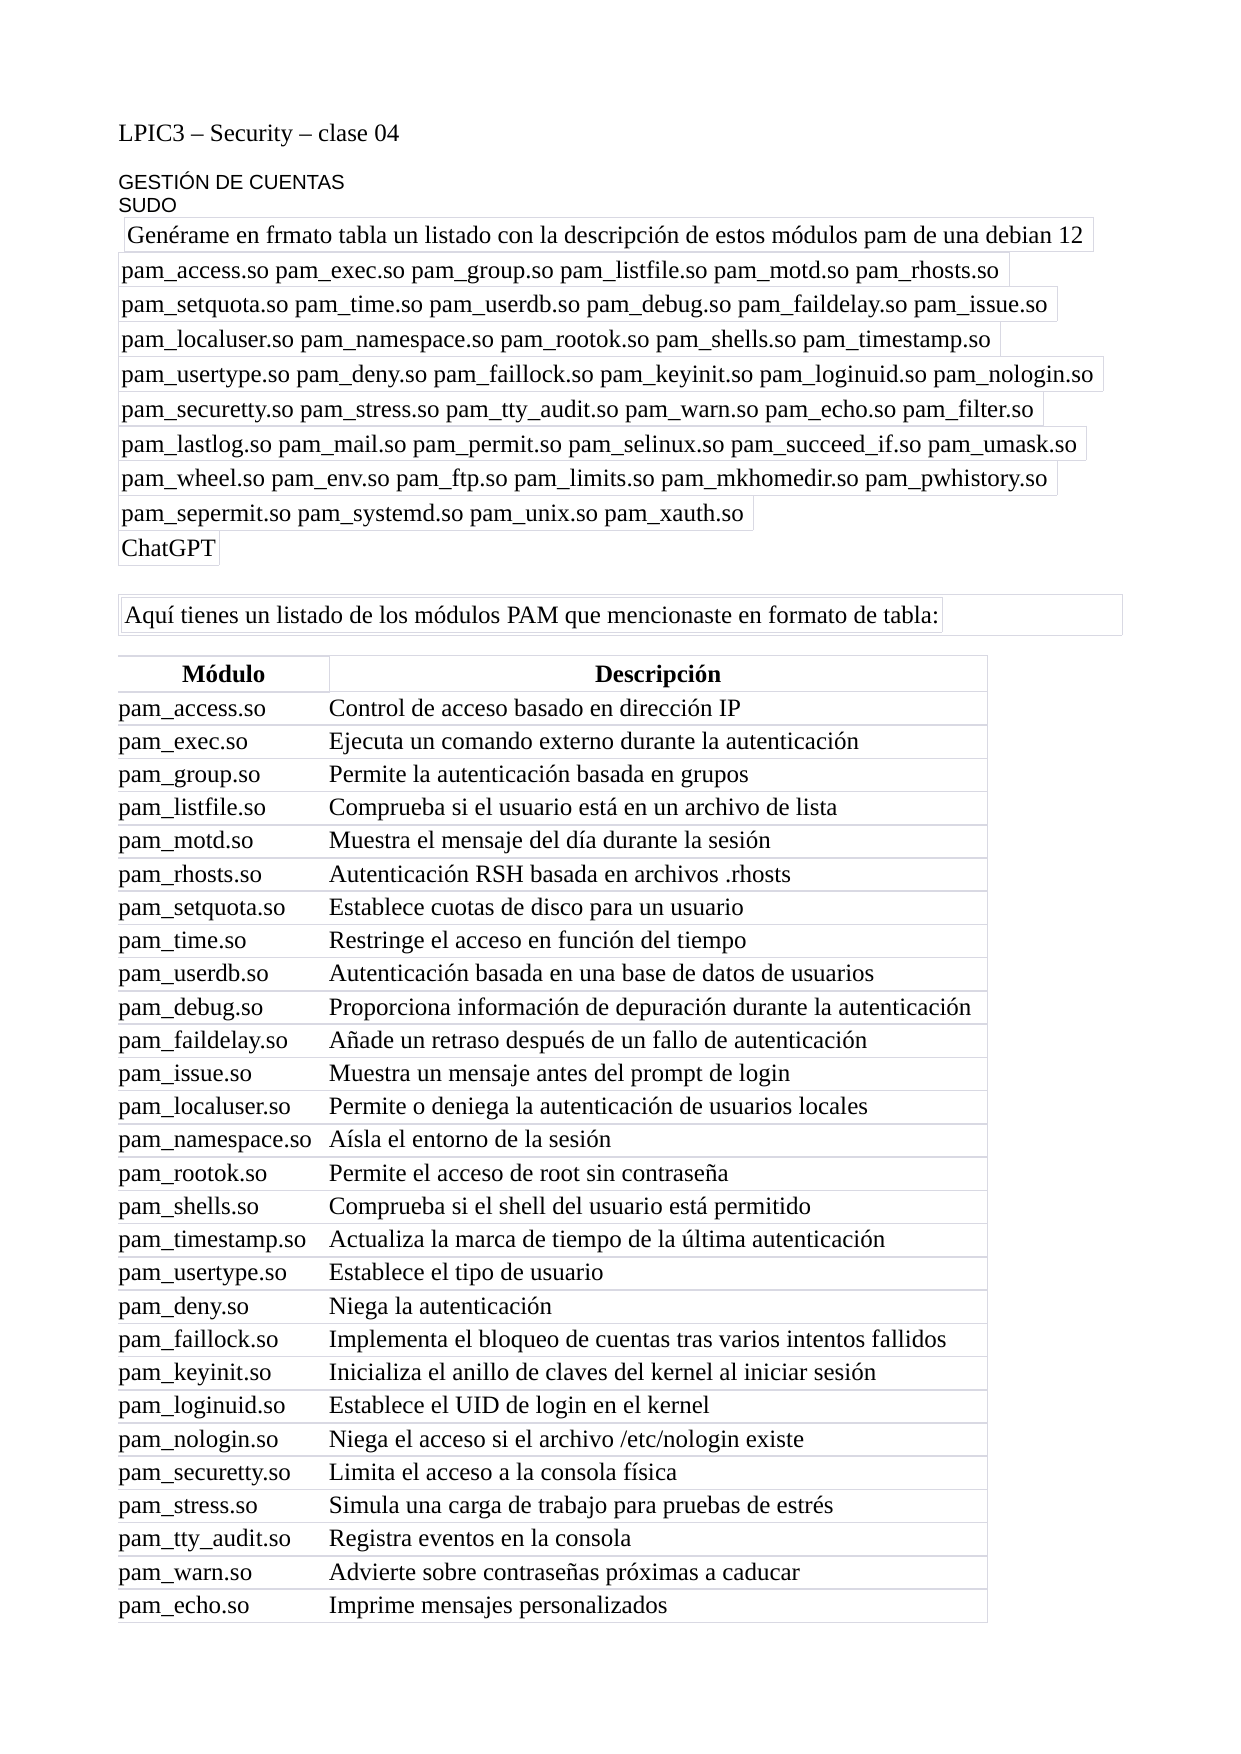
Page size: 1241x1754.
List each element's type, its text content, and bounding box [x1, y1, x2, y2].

table_cell pam_time.so [118, 925, 329, 957]
table_cell pam_userdb.so [118, 958, 329, 990]
table_cell pam_stress.so [118, 1490, 329, 1522]
table_cell Permite o deniega la autenticación de usuarios locales [329, 1091, 987, 1123]
table_cell pam_faildelay.so [118, 1025, 329, 1057]
table_cell Autenticación basada en una base de datos de usuarios [329, 958, 987, 990]
table_cell pam_rhosts.so [118, 859, 329, 890]
table_cell Autenticación RSH basada en archivos .rhosts [329, 859, 987, 890]
table_cell pam_issue.so [118, 1058, 329, 1090]
table_cell pam_securetty.so [118, 1457, 329, 1488]
table_cell Comprueba si el shell del usuario está permitido [329, 1191, 987, 1223]
table_cell pam_access.so [118, 693, 329, 724]
table_cell Simula una carga de trabajo para pruebas de estrés [329, 1490, 987, 1522]
table_cell Muestra el mensaje del día durante la sesión [329, 826, 987, 857]
table_cell pam_namespace.so [118, 1125, 329, 1156]
table_cell Proporciona información de depuración durante la autenticación [329, 992, 987, 1023]
text [220, 530, 1122, 565]
table_cell pam_tty_audit.so [118, 1523, 329, 1555]
table_cell Permite la autenticación basada en grupos [329, 759, 987, 791]
table_cell Limita el acceso a la consola física [329, 1457, 987, 1488]
table_cell pam_usertype.so [118, 1258, 329, 1289]
table_header Descripción [330, 656, 987, 691]
table_cell pam_echo.so [118, 1590, 329, 1621]
table_cell Restringe el acceso en función del tiempo [329, 925, 987, 957]
table_cell pam_setquota.so [118, 892, 329, 924]
table_cell Niega el acceso si el archivo /etc/nologin existe [329, 1424, 987, 1455]
table_cell pam_listfile.so [118, 792, 329, 824]
table_cell pam_timestamp.so [118, 1224, 329, 1256]
table_cell pam_group.so [118, 759, 329, 791]
table_cell pam_motd.so [118, 826, 329, 857]
text SUDO [118, 193, 1122, 217]
table_cell Registra eventos en la consola [329, 1523, 987, 1555]
table_cell Establece el UID de login en el kernel [329, 1391, 987, 1422]
table_cell pam_rootok.so [118, 1158, 329, 1189]
table_cell pam_debug.so [118, 992, 329, 1023]
table_cell Actualiza la marca de tiempo de la última autenticación [329, 1224, 987, 1256]
text Genérame en frmato tabla un listado con la descripción de estos módulos pam de una debian 12 pam_access.so pam_exec.so pam_group.so pam_listfile.so pam_motd.so pam_rhosts.so pam_setquota.so pam_time.so pam_userdb.so pam_debug.so pam_faildelay.so pam_issue.so pam_localuser.so pam_namespace.so pam_rootok.so pam_shells.so pam_timestamp.so pam_usertype.so pam_deny.so pam_faillock.so pam_keyinit.so pam_loginuid.so pam_nologin.so pam_securetty.so pam_stress.so pam_tty_audit.so pam_warn.so pam_echo.so pam_filter.so pam_lastlog.so pam_mail.so pam_permit.so pam_selinux.so pam_succeed_if.so pam_umask.so pam_wheel.so pam_env.so pam_ftp.so pam_limits.so pam_mkhomedir.so pam_pwhistory.so pam_sepermit.so pam_systemd.so pam_unix.so pam_xauth.so [119, 217, 1122, 530]
table_cell Ejecuta un comando externo durante la autenticación [329, 726, 987, 757]
text Aquí tienes un listado de los módulos PAM que mencionaste en formato de tabla: [119, 595, 1122, 635]
table_cell Control de acceso basado en dirección IP [329, 692, 987, 724]
table_cell pam_keyinit.so [118, 1357, 329, 1389]
text GESTIÓN DE CUENTAS [118, 170, 1122, 193]
table_cell Inicializa el anillo de claves del kernel al iniciar sesión [329, 1357, 987, 1389]
table_cell pam_faillock.so [118, 1324, 329, 1356]
text ChatGPT [119, 531, 219, 565]
table_cell pam_shells.so [118, 1191, 329, 1223]
table_cell Establece cuotas de disco para un usuario [329, 892, 987, 924]
table_cell pam_warn.so [118, 1557, 329, 1588]
table_cell Comprueba si el usuario está en un archivo de lista [329, 792, 987, 824]
table_cell pam_localuser.so [118, 1091, 329, 1123]
table_cell Implementa el bloqueo de cuentas tras varios intentos fallidos [329, 1324, 987, 1356]
text LPIC3 – Security – clase 04 [118, 118, 1122, 147]
table_cell pam_nologin.so [118, 1424, 329, 1455]
table_cell pam_deny.so [118, 1291, 329, 1322]
table_cell Imprime mensajes personalizados [329, 1590, 987, 1621]
table_cell Permite el acceso de root sin contraseña [329, 1158, 987, 1189]
table_cell Advierte sobre contraseñas próximas a caducar [329, 1557, 987, 1588]
table_cell Establece el tipo de usuario [329, 1258, 987, 1289]
table_cell Añade un retraso después de un fallo de autenticación [329, 1025, 987, 1057]
table_cell pam_exec.so [118, 726, 329, 757]
table_cell pam_loginuid.so [118, 1391, 329, 1422]
table_cell Niega la autenticación [329, 1291, 987, 1322]
table_cell Muestra un mensaje antes del prompt de login [329, 1058, 987, 1090]
table_cell Aísla el entorno de la sesión [329, 1125, 987, 1156]
table_header Módulo [118, 657, 329, 691]
